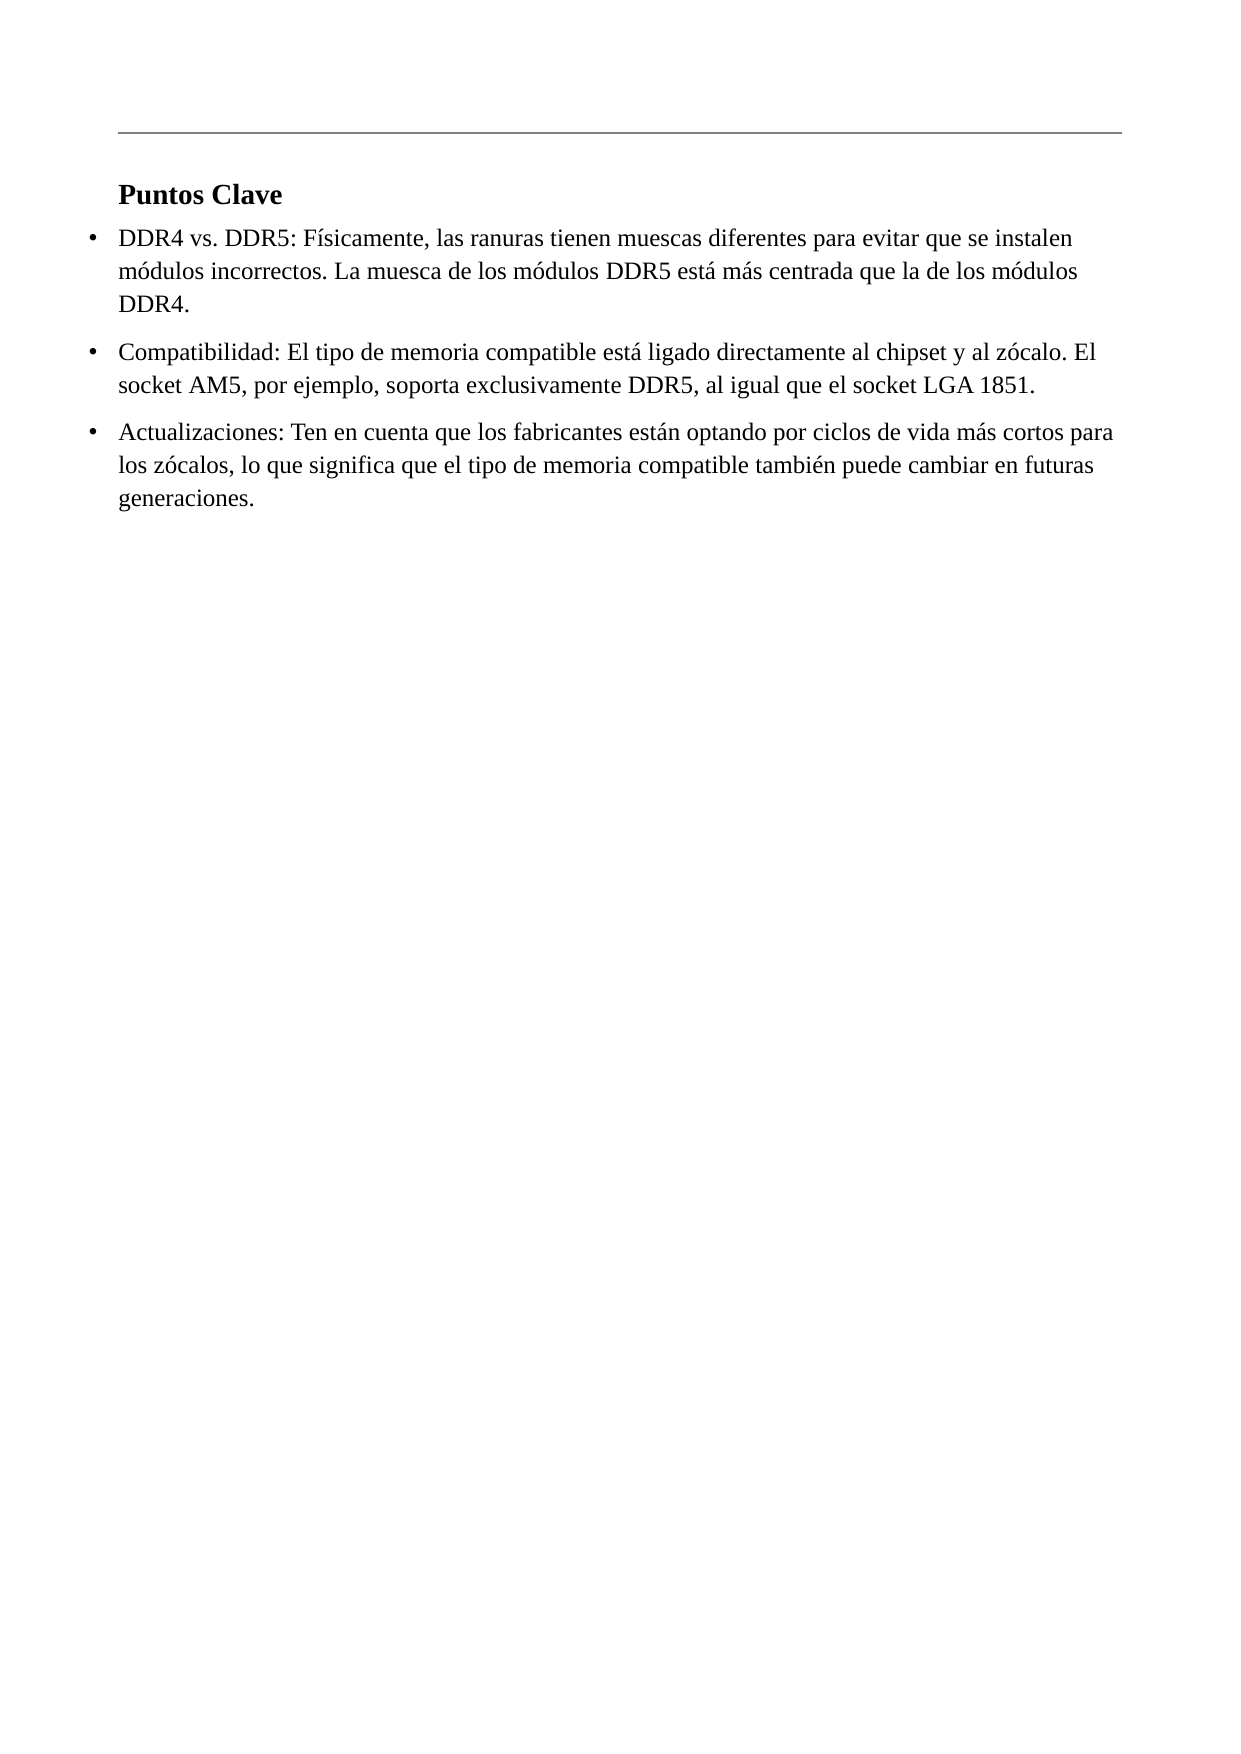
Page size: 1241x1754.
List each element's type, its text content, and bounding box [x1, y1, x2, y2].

list DDR4 vs. DDR5: Físicamente, las ranuras tienen muescas diferentes para evitar que se instalen módulos incorrectos. La muesca de los módulos DDR5 está más centrada que la de los módulos DDR4. [118, 223, 1122, 318]
subtitle Puntos Clave 💡 [118, 177, 1122, 211]
list Compatibilidad: El tipo de memoria compatible está ligado directamente al chipset y al zócalo. El socket AM5, por ejemplo, soporta exclusivamente DDR5, al igual que el socket LGA 1851. [118, 337, 1122, 398]
list Actualizaciones: Ten en cuenta que los fabricantes están optando por ciclos de vida más cortos para los zócalos, lo que significa que el tipo de memoria compatible también puede cambiar en futuras generaciones. [118, 417, 1122, 512]
